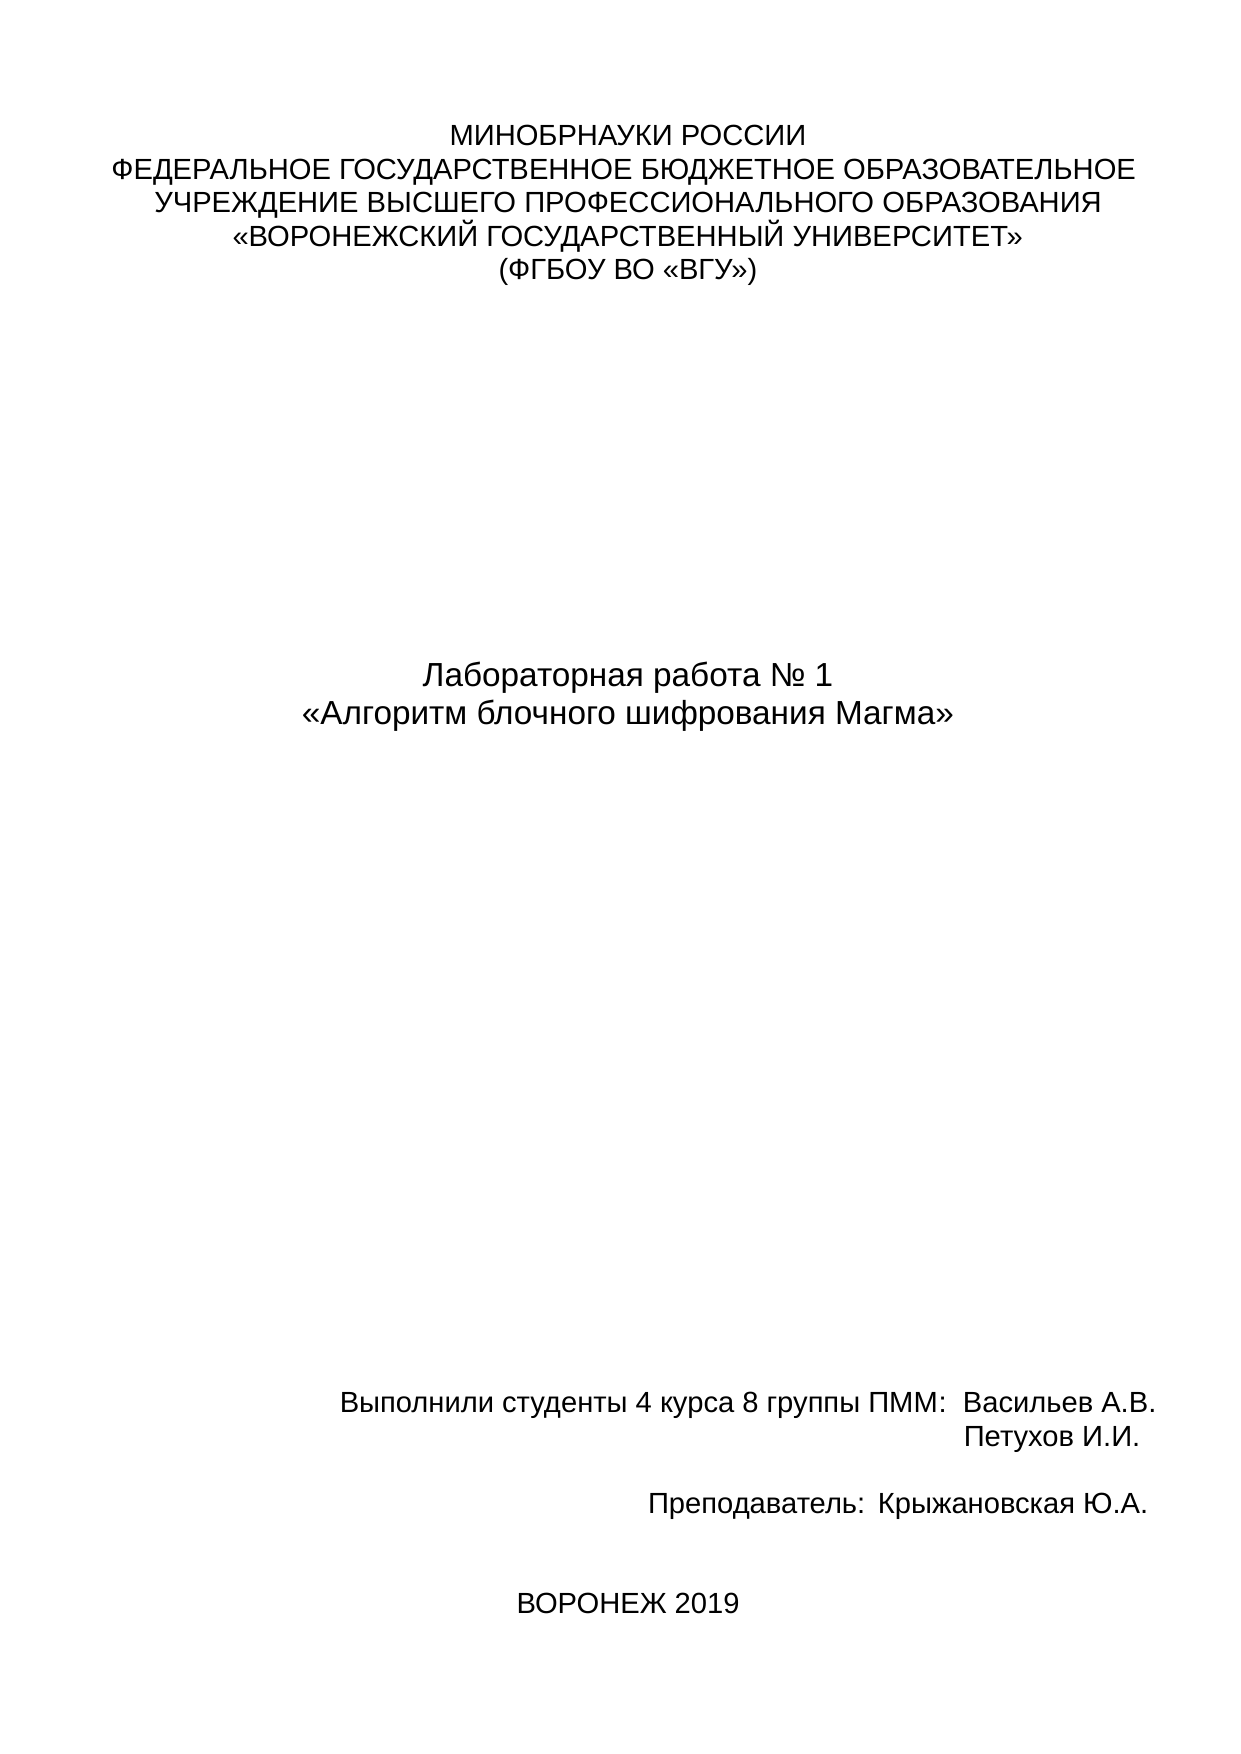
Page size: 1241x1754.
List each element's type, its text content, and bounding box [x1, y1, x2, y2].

text МИНОБРНАУКИ РОССИИ [99, 118, 1156, 152]
text ФЕДЕРАЛЬНОЕ ГОСУДАРСТВЕННОЕ БЮДЖЕТНОЕ ОБРАЗОВАТЕЛЬНОЕ [99, 152, 1156, 185]
text Лабораторная работа № 1 [99, 655, 1156, 693]
text УЧРЕЖДЕНИЕ ВЫСШЕГО ПРОФЕССИОНАЛЬНОГО ОБРАЗОВАНИЯ [99, 185, 1156, 219]
text «ВОРОНЕЖСКИЙ ГОСУДАРСТВЕННЫЙ УНИВЕРСИТЕТ» [99, 219, 1156, 252]
text ВОРОНЕЖ 2019 [99, 1586, 1156, 1620]
text «Алгоритм блочного шифрования Магма» [99, 693, 1156, 732]
text Преподаватель: Крыжановская Ю.А. [99, 1486, 1156, 1519]
text (ФГБОУ ВО «ВГУ») [99, 252, 1156, 286]
text Петухов И.И. [99, 1419, 1156, 1452]
text Выполнили студенты 4 курса 8 группы ПММ: Васильев А.В. [99, 1385, 1156, 1419]
